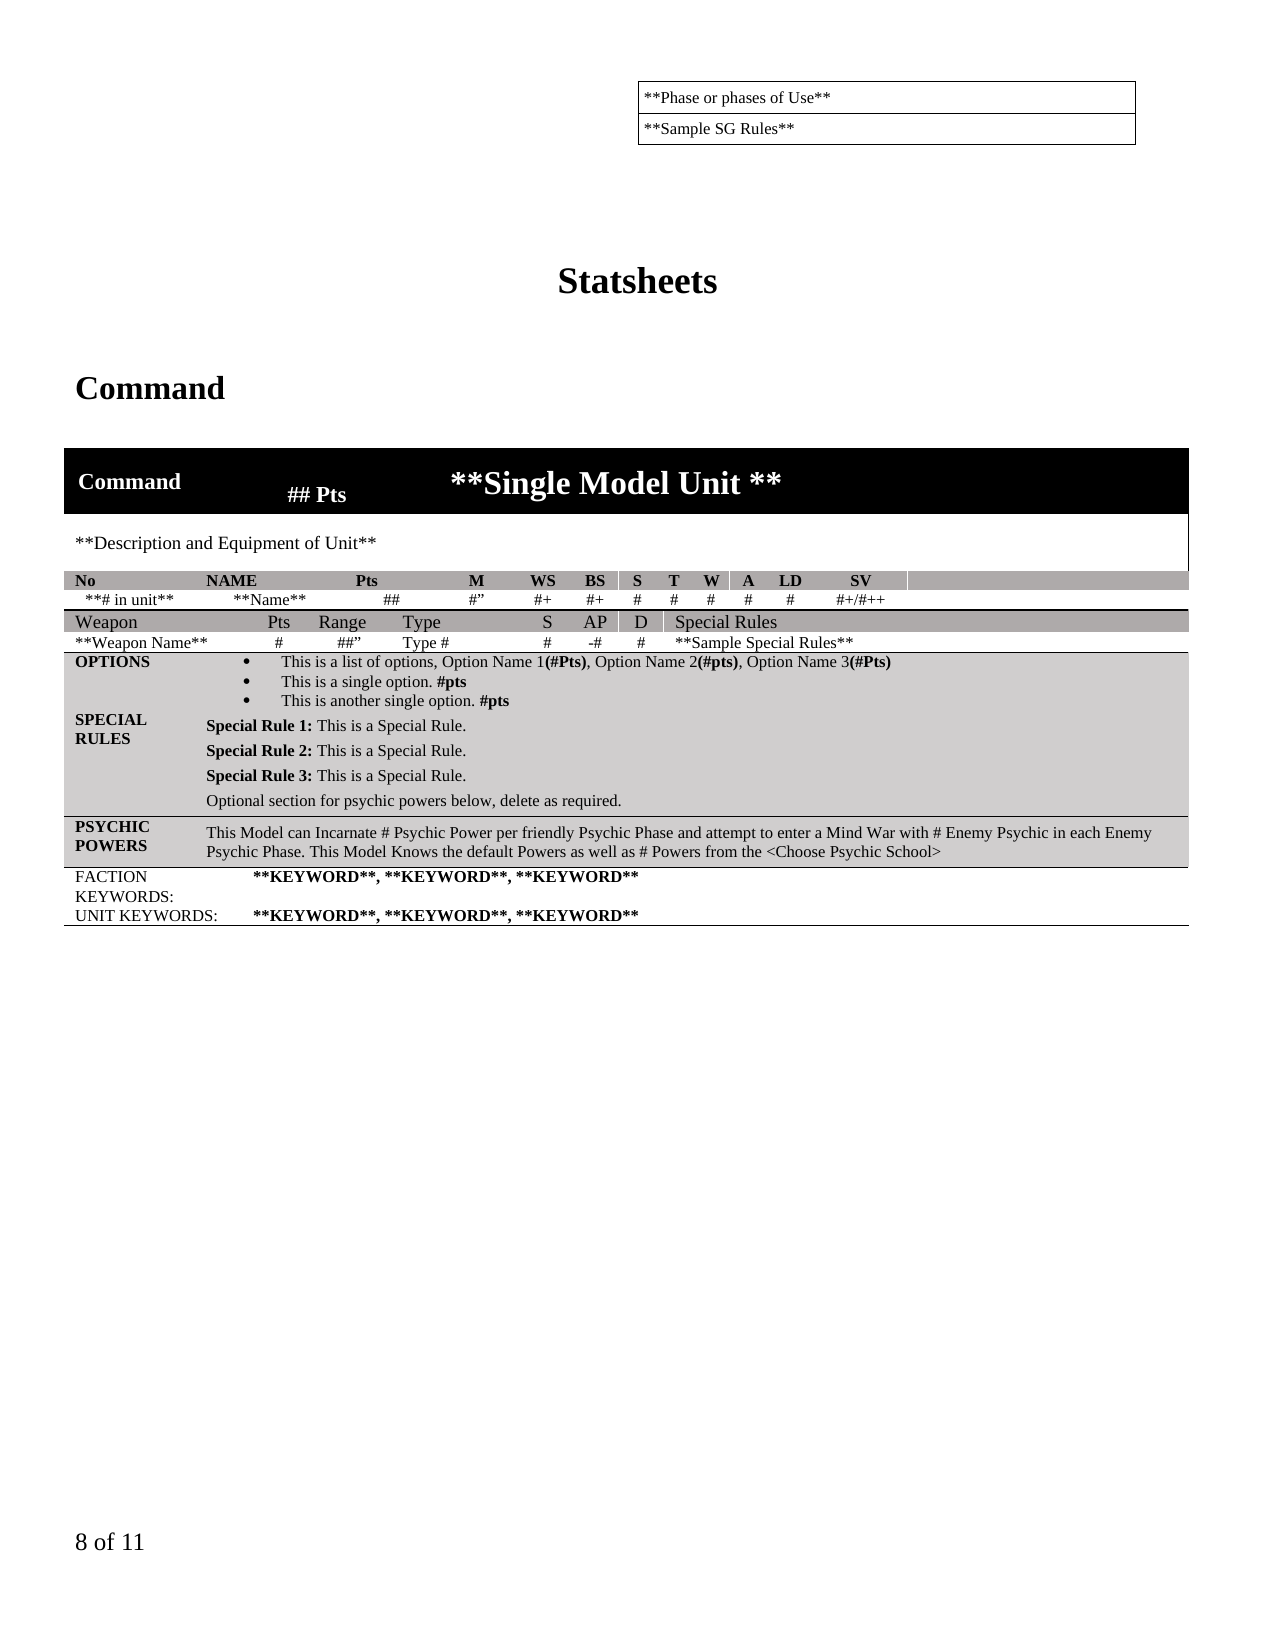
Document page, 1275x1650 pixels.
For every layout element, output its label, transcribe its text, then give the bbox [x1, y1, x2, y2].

table_cell **Sample Special Rules** [664, 633, 1189, 652]
table_cell A [730, 571, 767, 590]
table_cell Range [307, 611, 391, 632]
table_cell Type # [391, 633, 523, 652]
table_cell **KEYWORD**, **KEYWORD**, **KEYWORD** [242, 867, 1189, 906]
table_cell [908, 571, 1189, 590]
table_cell Type [391, 611, 523, 632]
table_cell OPTIONS [64, 653, 195, 710]
table_cell Pts [250, 611, 307, 632]
table_cell S [523, 611, 572, 632]
table_cell Pts [344, 571, 439, 590]
table_cell PSYCHIC POWERS [64, 817, 195, 867]
table_cell ## [344, 590, 439, 609]
table_cell Sv [814, 571, 907, 590]
table_cell # [619, 590, 656, 609]
subtitle Command [75, 368, 1200, 406]
table_cell Ld [767, 571, 814, 590]
table_cell -# [572, 633, 618, 652]
table_cell [632, 75, 1194, 151]
table_cell # [730, 590, 767, 609]
table_cell #+ [572, 590, 618, 609]
table_cell [908, 590, 1189, 609]
table_cell Special Rules [64, 710, 195, 816]
table_cell #+ [514, 590, 572, 609]
table_cell This Model can Incarnate # Psychic Power per friendly Psychic Phase and attempt to enter a Mind War with # Enemy Psychic in each Enemy Psychic Phase. This Model Knows the default Powers as well as # Powers from the <Choose Psychic School> [195, 816, 1189, 867]
table_cell **Name** [195, 590, 344, 609]
table_cell T [656, 571, 692, 590]
table_cell Special Rule 1: This is a Special Rule. Special Rule 2: This is a Special Rule. Special Rule 3: This is a Special Rule. Optional section for psychic powers below, delete as required. [195, 710, 1189, 816]
table_cell WS [514, 571, 572, 590]
table_cell #+/#++ [814, 590, 907, 609]
table_cell AP [572, 611, 618, 632]
table_cell # [250, 633, 307, 652]
table_cell Name [195, 571, 344, 590]
table_cell Weapon [64, 611, 250, 632]
table_cell #” [439, 590, 514, 609]
table_cell No [64, 571, 195, 590]
table_cell M [439, 571, 514, 590]
table_header ## Pts [195, 449, 438, 514]
table_cell Unit KEYWORDs: [64, 906, 242, 925]
table_cell # [767, 590, 814, 609]
table_cell W [692, 571, 729, 590]
table_cell FACTION KEYWORDS: [64, 868, 242, 906]
table_cell ##” [307, 633, 391, 652]
table_cell BS [572, 571, 618, 590]
table_cell D [619, 611, 663, 632]
table_cell **KEYWORD**, **KEYWORD**, **KEYWORD** [242, 906, 1189, 925]
table_cell **Description and Equipment of Unit** [64, 514, 1188, 571]
table_header Command [64, 449, 195, 514]
table_cell S [619, 571, 656, 590]
table_cell **Sample SG Rules** [639, 114, 1135, 144]
table_cell # [692, 590, 729, 609]
table_cell Special Rules [664, 609, 1189, 632]
table_cell **# in unit** [64, 590, 195, 609]
table_cell # [656, 590, 692, 609]
subtitle Statsheets [75, 258, 1200, 302]
table_cell This is a list of options, Option Name 1(#Pts), Option Name 2(#pts), Option Name 3(#Pts) This is a single option. #pts This is another single option. #pts [195, 652, 1189, 710]
table_cell # [523, 633, 572, 652]
table_cell **Weapon Name** [64, 633, 250, 652]
table_cell # [619, 633, 663, 652]
table_cell **Phase or phases of Use** [639, 82, 1135, 113]
table_header **Single Model Unit ** [439, 449, 1189, 514]
